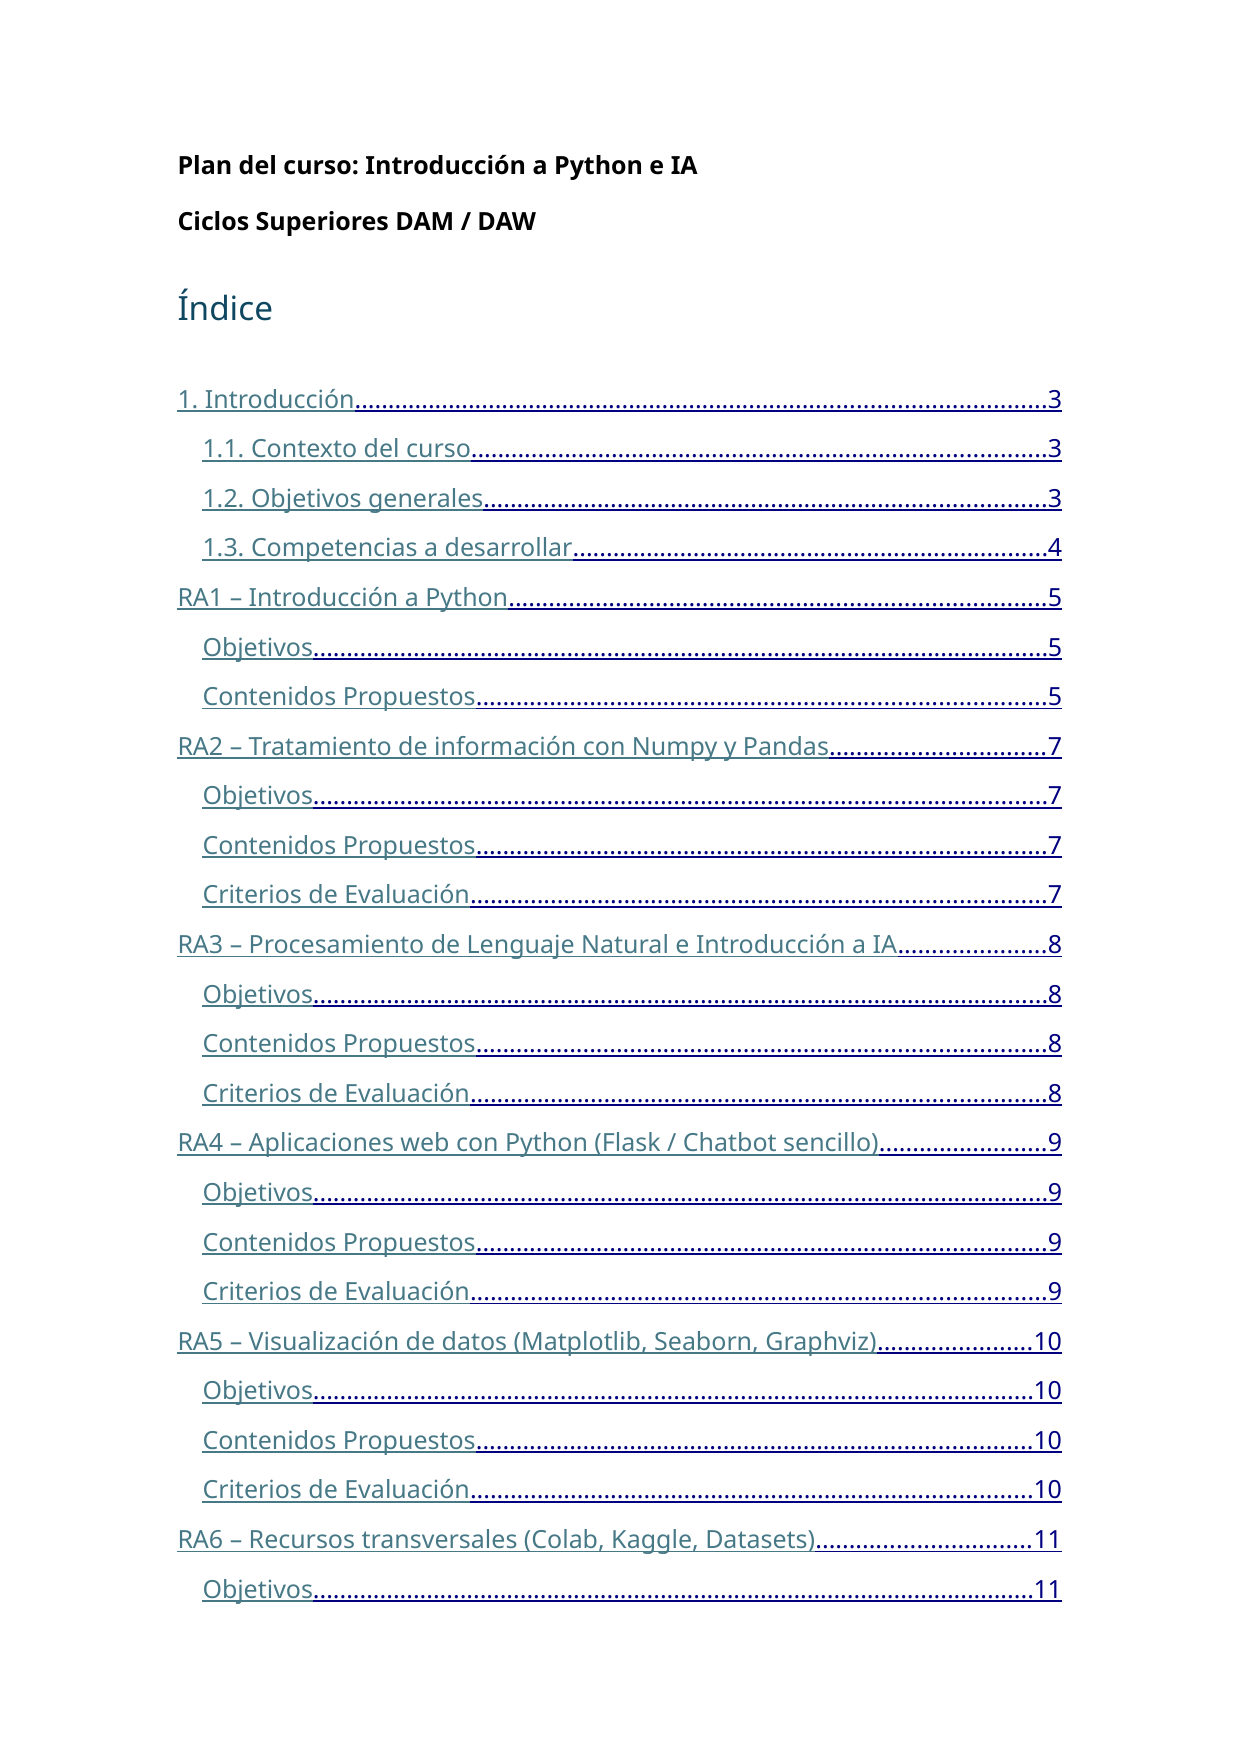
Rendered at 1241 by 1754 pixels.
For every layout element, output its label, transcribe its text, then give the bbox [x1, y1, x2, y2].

text Plan del curso: Introducción a Python e IA [177, 148, 1063, 182]
text Contenidos Propuestos 9 [202, 1224, 1063, 1258]
text 1.2. Objetivos generales 3 [202, 481, 1063, 514]
text Contenidos Propuestos 8 [202, 1026, 1063, 1060]
text RA1 – Introducción a Python 5 [177, 580, 1063, 614]
text Objetivos 9 [202, 1175, 1063, 1209]
text Criterios de Evaluación 7 [202, 877, 1063, 911]
text Objetivos 5 [202, 629, 1063, 663]
text RA4 – Aplicaciones web con Python (Flask / Chatbot sencillo) 9 [177, 1125, 1063, 1159]
text Contenidos Propuestos 7 [202, 828, 1063, 862]
text RA5 – Visualización de datos (Matplotlib, Seaborn, Graphviz) 10 [177, 1323, 1063, 1357]
text 1.1. Contexto del curso 3 [202, 431, 1063, 465]
text 1. Introducción 3 [177, 381, 1063, 415]
text 1.3. Competencias a desarrollar 4 [202, 530, 1063, 564]
text Objetivos 8 [202, 976, 1063, 1010]
text Contenidos Propuestos 10 [202, 1423, 1063, 1457]
text Objetivos 10 [202, 1373, 1063, 1407]
text Contenidos Propuestos 5 [202, 679, 1063, 713]
text RA6 – Recursos transversales (Colab, Kaggle, Datasets) 11 [177, 1522, 1063, 1556]
text RA2 – Tratamiento de información con Numpy y Pandas 7 [177, 728, 1063, 762]
text Criterios de Evaluación 9 [202, 1274, 1063, 1308]
text Ciclos Superiores DAM / DAW [177, 203, 1063, 237]
text RA3 – Procesamiento de Lenguaje Natural e Introducción a IA 8 [177, 927, 1063, 961]
text Criterios de Evaluación 10 [202, 1472, 1063, 1506]
text Objetivos 7 [202, 778, 1063, 812]
text Índice [177, 284, 1063, 378]
text Objetivos 11 [202, 1571, 1063, 1605]
text Criterios de Evaluación 8 [202, 1076, 1063, 1109]
